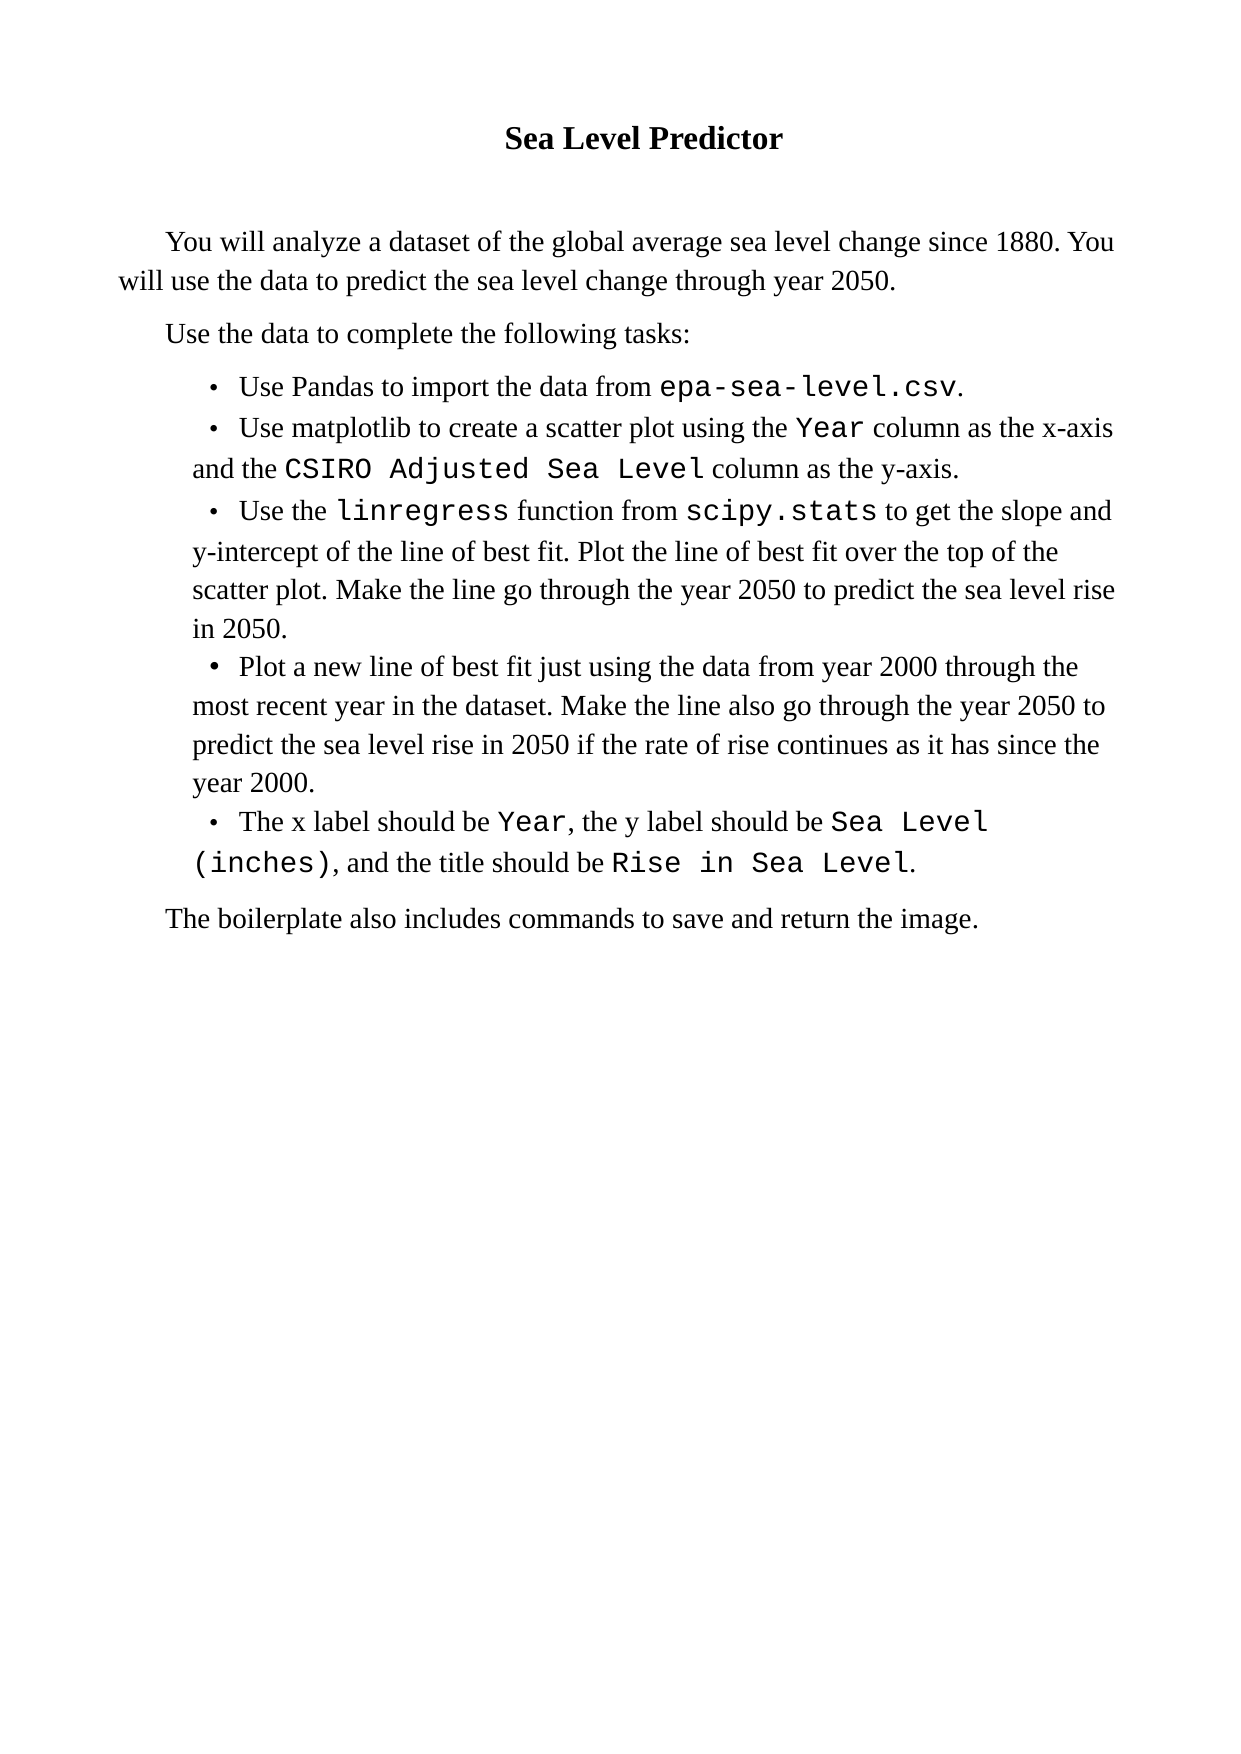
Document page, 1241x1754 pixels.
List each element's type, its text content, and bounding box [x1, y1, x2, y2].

list Use matplotlib to create a scatter plot using the Year column as the x-axis and the CSIRO Adjusted Sea Level column as the y-axis. [162, 411, 1123, 488]
list Use the linregress function from scipy.stats to get the slope and y-intercept of the line of best fit. Plot the line of best fit over the top of the scatter plot. Make the line go through the year 2050 to predict the sea level rise in 2050. [162, 493, 1123, 644]
text Use the data to complete the following tasks: [118, 316, 1123, 349]
subtitle Sea Level Predictor [118, 118, 1123, 156]
list Use Pandas to import the data from epa-sea-level.csv. [162, 369, 1123, 405]
list The x label should be Year, the y label should be Sea Level (inches), and the title should be Rise in Sea Level. [162, 804, 1123, 881]
list Plot a new line of best fit just using the data from year 2000 through the most recent year in the dataset. Make the line also go through the year 2050 to predict the sea level rise in 2050 if the rate of rise continues as it has since the year 2000. [162, 649, 1123, 799]
text You will analyze a dataset of the global average sea level change since 1880. You will use the data to predict the sea level change through year 2050. [118, 224, 1123, 296]
text The boilerplate also includes commands to save and return the image. [118, 901, 1123, 934]
